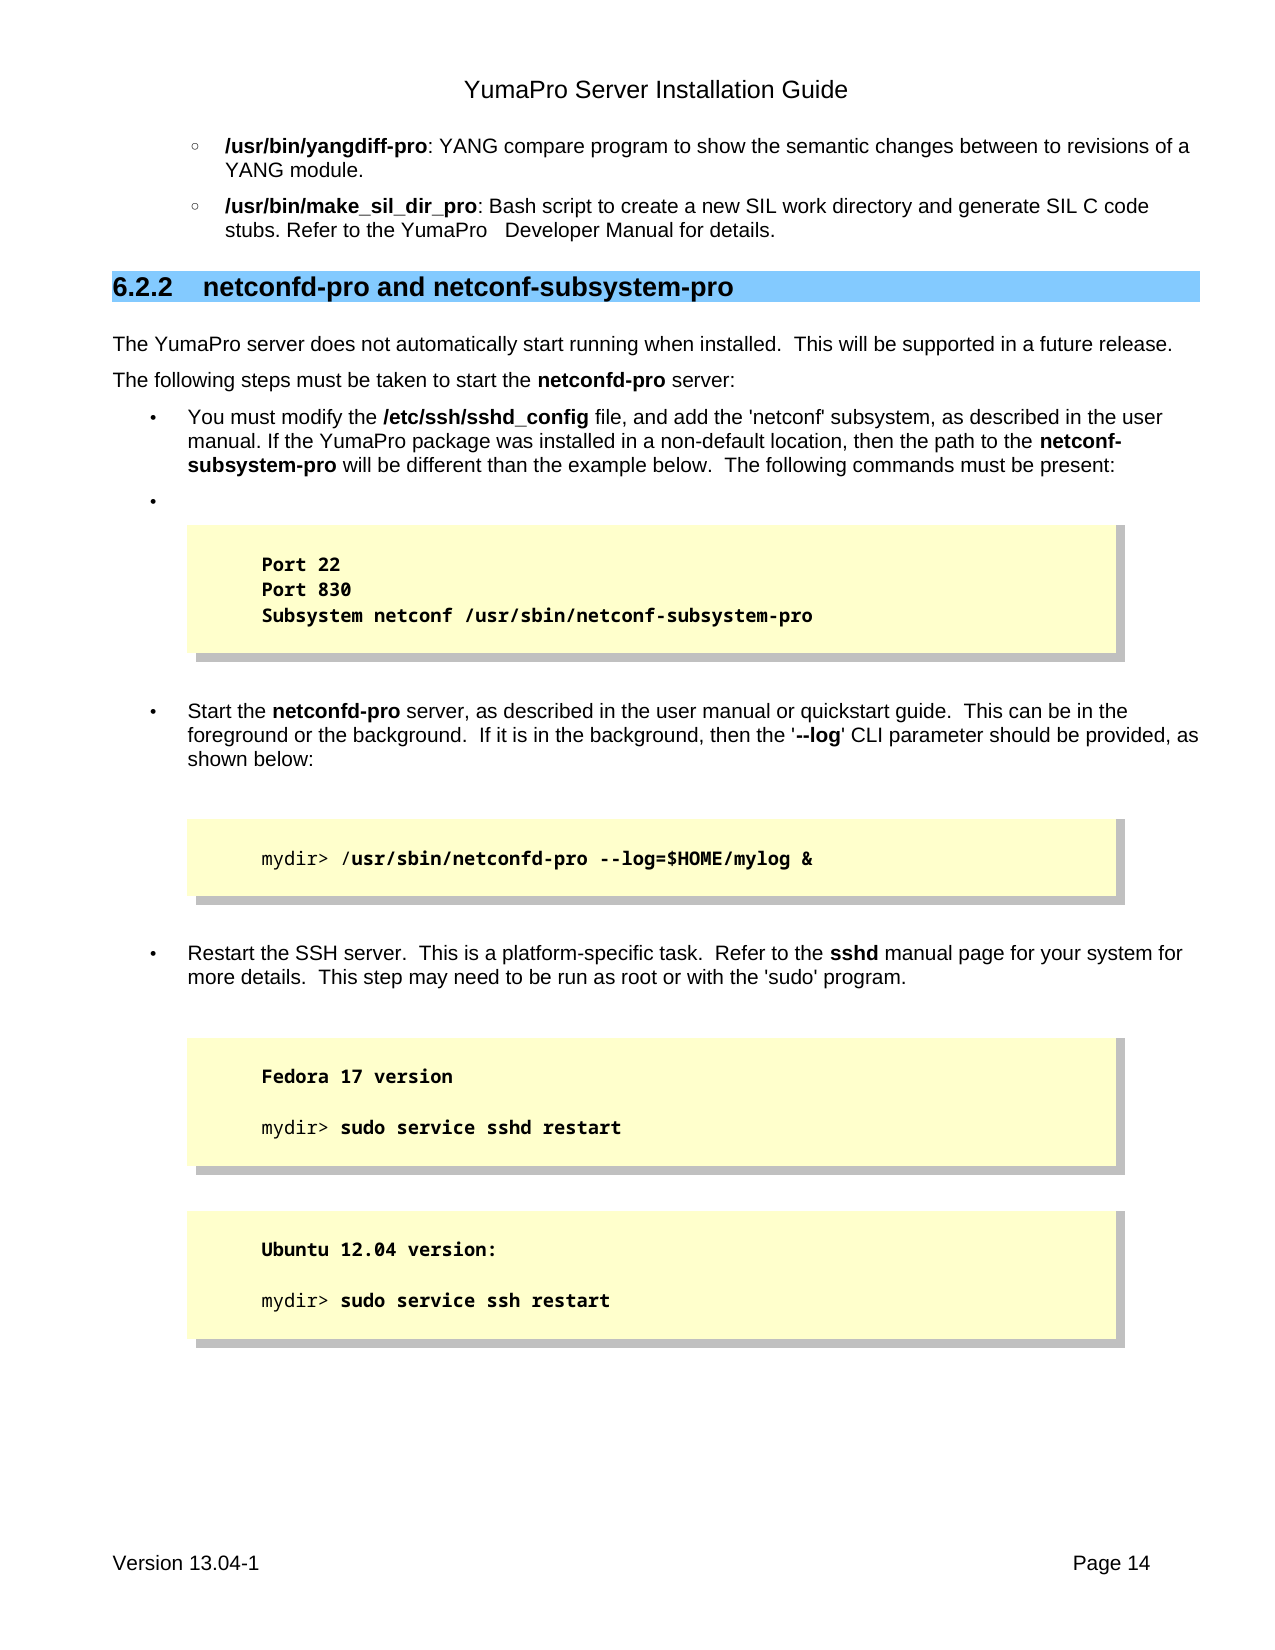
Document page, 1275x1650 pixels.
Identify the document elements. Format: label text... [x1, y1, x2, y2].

text Port 830 [187, 576, 1116, 602]
list /usr/bin/yangdiff-pro: YANG compare program to show the semantic changes between to revisions of a YANG module. [187, 134, 1200, 182]
text Port 22 [187, 525, 1116, 576]
text The YumaPro server does not automatically start running when installed. This will be supported in a future release. [112, 332, 1200, 356]
list Start the netconfd-pro server, as described in the user manual or quickstart guide. This can be in the foreground or the background. If it is in the background, then the '--log' CLI parameter should be provided, as shown below: [150, 698, 1200, 770]
list You must modify the /etc/ssh/sshd_config file, and add the 'netconf' subsystem, as described in the user manual. If the YumaPro package was installed in a non-default location, then the path to the netconf-subsystem-pro will be different than the example below. The following commands must be present: [150, 404, 1200, 476]
list Restart the SSH server. This is a platform-specific task. Refer to the sshd manual page for your system for more details. This step may need to be run as root or with the 'sudo' program. [150, 941, 1200, 989]
subtitle netconfd-pro and netconf-subsystem-pro [112, 271, 1200, 302]
text Fedora 17 version mydir> sudo service sshd restart [187, 1038, 1116, 1166]
text The following steps must be taken to start the netconfd-pro server: [112, 368, 1200, 392]
text Ubuntu 12.04 version: mydir> sudo service ssh restart [187, 1211, 1116, 1339]
list /usr/bin/make_sil_dir_pro: Bash script to create a new SIL work directory and generate SIL C code stubs. Refer to the YumaPro Developer Manual for details. [187, 194, 1200, 242]
text mydir> /usr/sbin/netconfd-pro --log=$HOME/mylog & [187, 819, 1116, 896]
text Subsystem netconf /usr/sbin/netconf-subsystem-pro [187, 602, 1116, 627]
